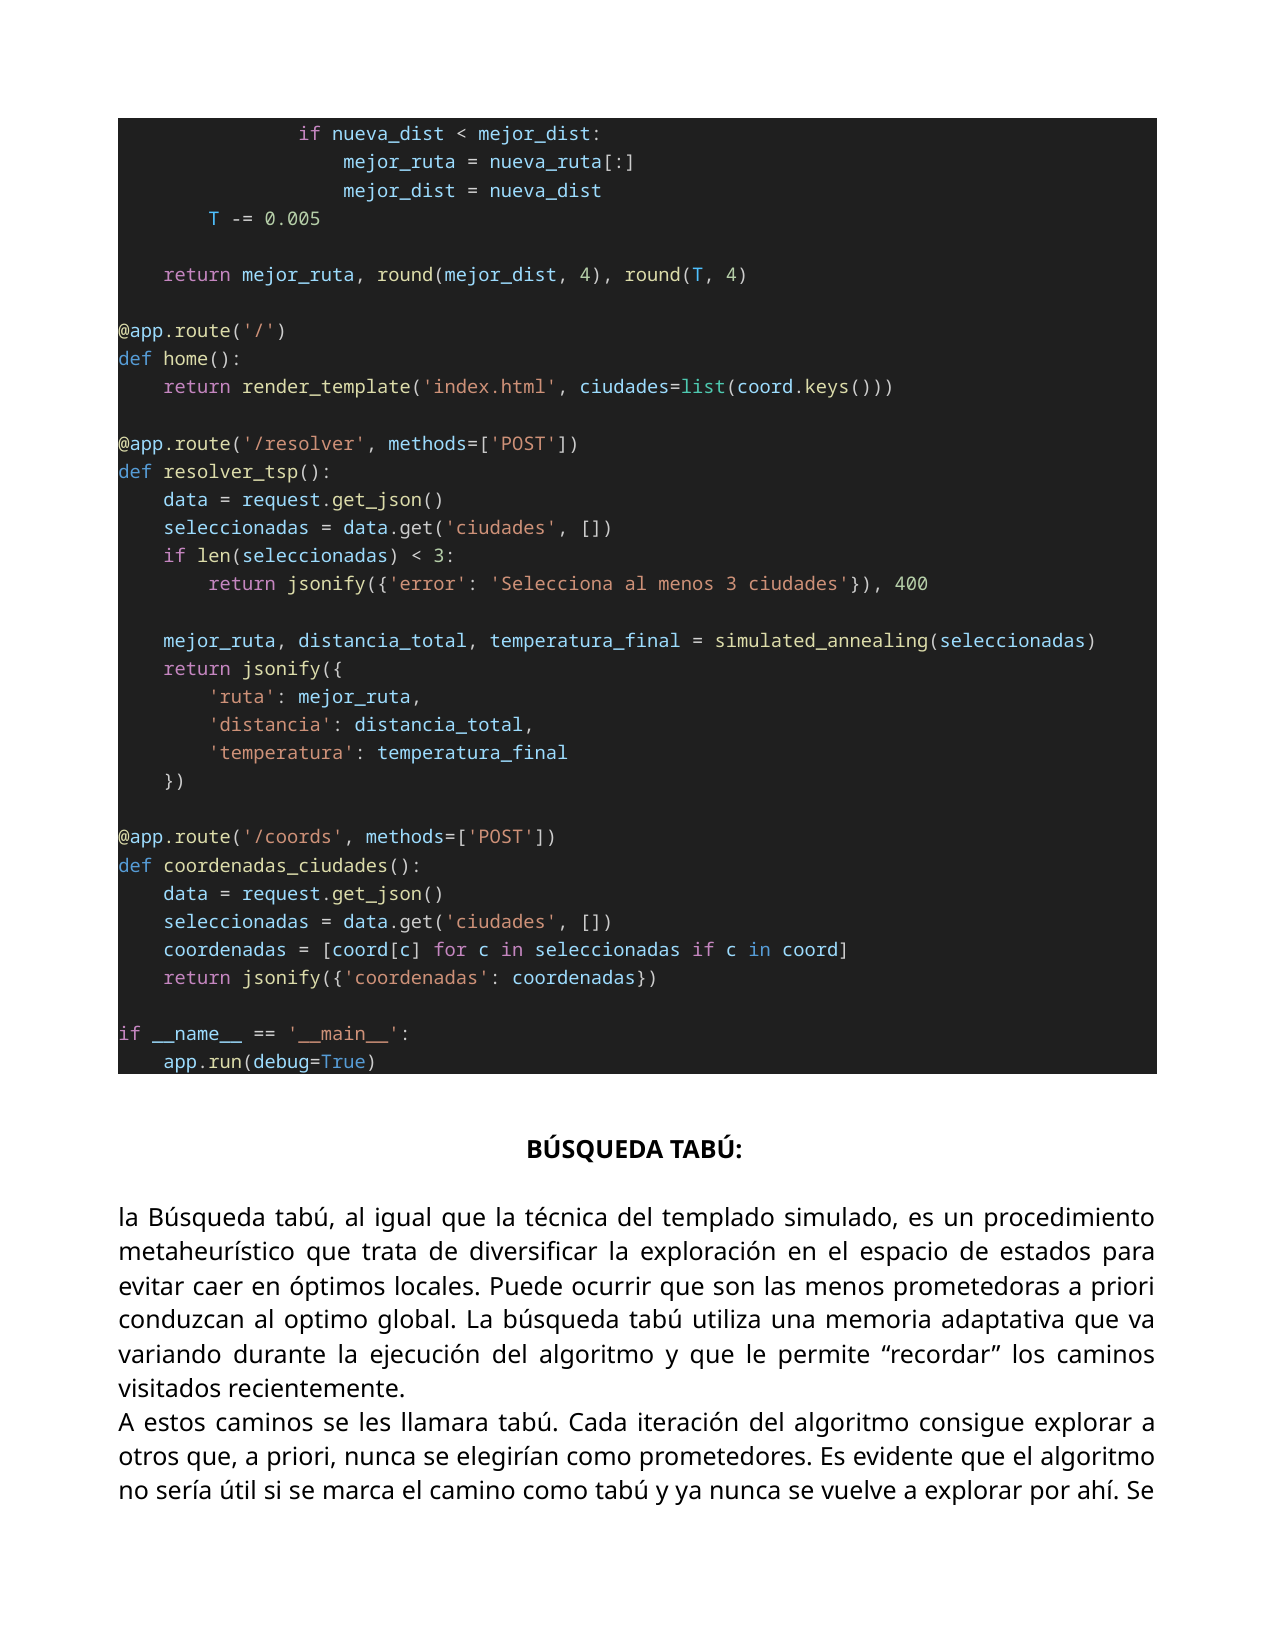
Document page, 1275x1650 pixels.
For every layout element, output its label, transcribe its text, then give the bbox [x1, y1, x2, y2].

text return mejor_ruta, round(mejor_dist, 4), round(T, 4) [118, 259, 1157, 287]
text @app.route('/coords', methods=['POST']) [118, 821, 1157, 849]
text mejor_ruta = nueva_ruta[:] [118, 146, 1157, 174]
text seleccionadas = data.get('ciudades', []) [118, 512, 1157, 540]
text 'ruta': mejor_ruta, [118, 681, 1157, 709]
text return jsonify({'error': 'Selecciona al menos 3 ciudades'}), 400 [118, 568, 1157, 596]
text }) [118, 765, 1157, 793]
text data = request.get_json() [118, 877, 1157, 906]
text T -= 0.005 [118, 202, 1157, 231]
text app.run(debug=True) [118, 1046, 1157, 1074]
text def home(): [118, 343, 1157, 371]
text mejor_dist = nueva_dist [118, 174, 1157, 202]
text 'temperatura': temperatura_final [118, 737, 1157, 765]
text if __name__ == '__main__': [118, 1018, 1157, 1046]
text def coordenadas_ciudades(): [118, 849, 1157, 877]
text @app.route('/') [118, 315, 1157, 343]
text if len(seleccionadas) < 3: [118, 540, 1157, 568]
text BÚSQUEDA TABÚ: [118, 1132, 1157, 1166]
text seleccionadas = data.get('ciudades', []) [118, 906, 1157, 934]
text la Búsqueda tabú, al igual que la técnica del templado simulado, es un procedimiento metaheurístico que trata de diversificar la exploración en el espacio de estados para evitar caer en óptimos locales. Puede ocurrir que son las menos prometedoras a priori conduzcan al optimo global. La búsqueda tabú utiliza una memoria adaptativa que va variando durante la ejecución del algoritmo y que le permite “recordar” los caminos visitados recientemente. [118, 1200, 1157, 1404]
text return jsonify({ [118, 652, 1157, 681]
text data = request.get_json() [118, 484, 1157, 512]
text if nueva_dist < mejor_dist: [118, 118, 1157, 146]
text def resolver_tsp(): [118, 456, 1157, 484]
text mejor_ruta, distancia_total, temperatura_final = simulated_annealing(seleccionadas) [118, 624, 1157, 652]
text return jsonify({'coordenadas': coordenadas}) [118, 962, 1157, 990]
text return render_template('index.html', ciudades=list(coord.keys())) [118, 371, 1157, 399]
text @app.route('/resolver', methods=['POST']) [118, 427, 1157, 456]
text coordenadas = [coord[c] for c in seleccionadas if c in coord] [118, 934, 1157, 962]
text A estos caminos se les llamara tabú. Cada iteración del algoritmo consigue explorar a otros que, a priori, nunca se elegirían como prometedores. Es evidente que el algoritmo no sería útil si se marca el camino como tabú y ya nunca se vuelve a explorar por ahí. Se [118, 1404, 1157, 1507]
text 'distancia': distancia_total, [118, 709, 1157, 737]
